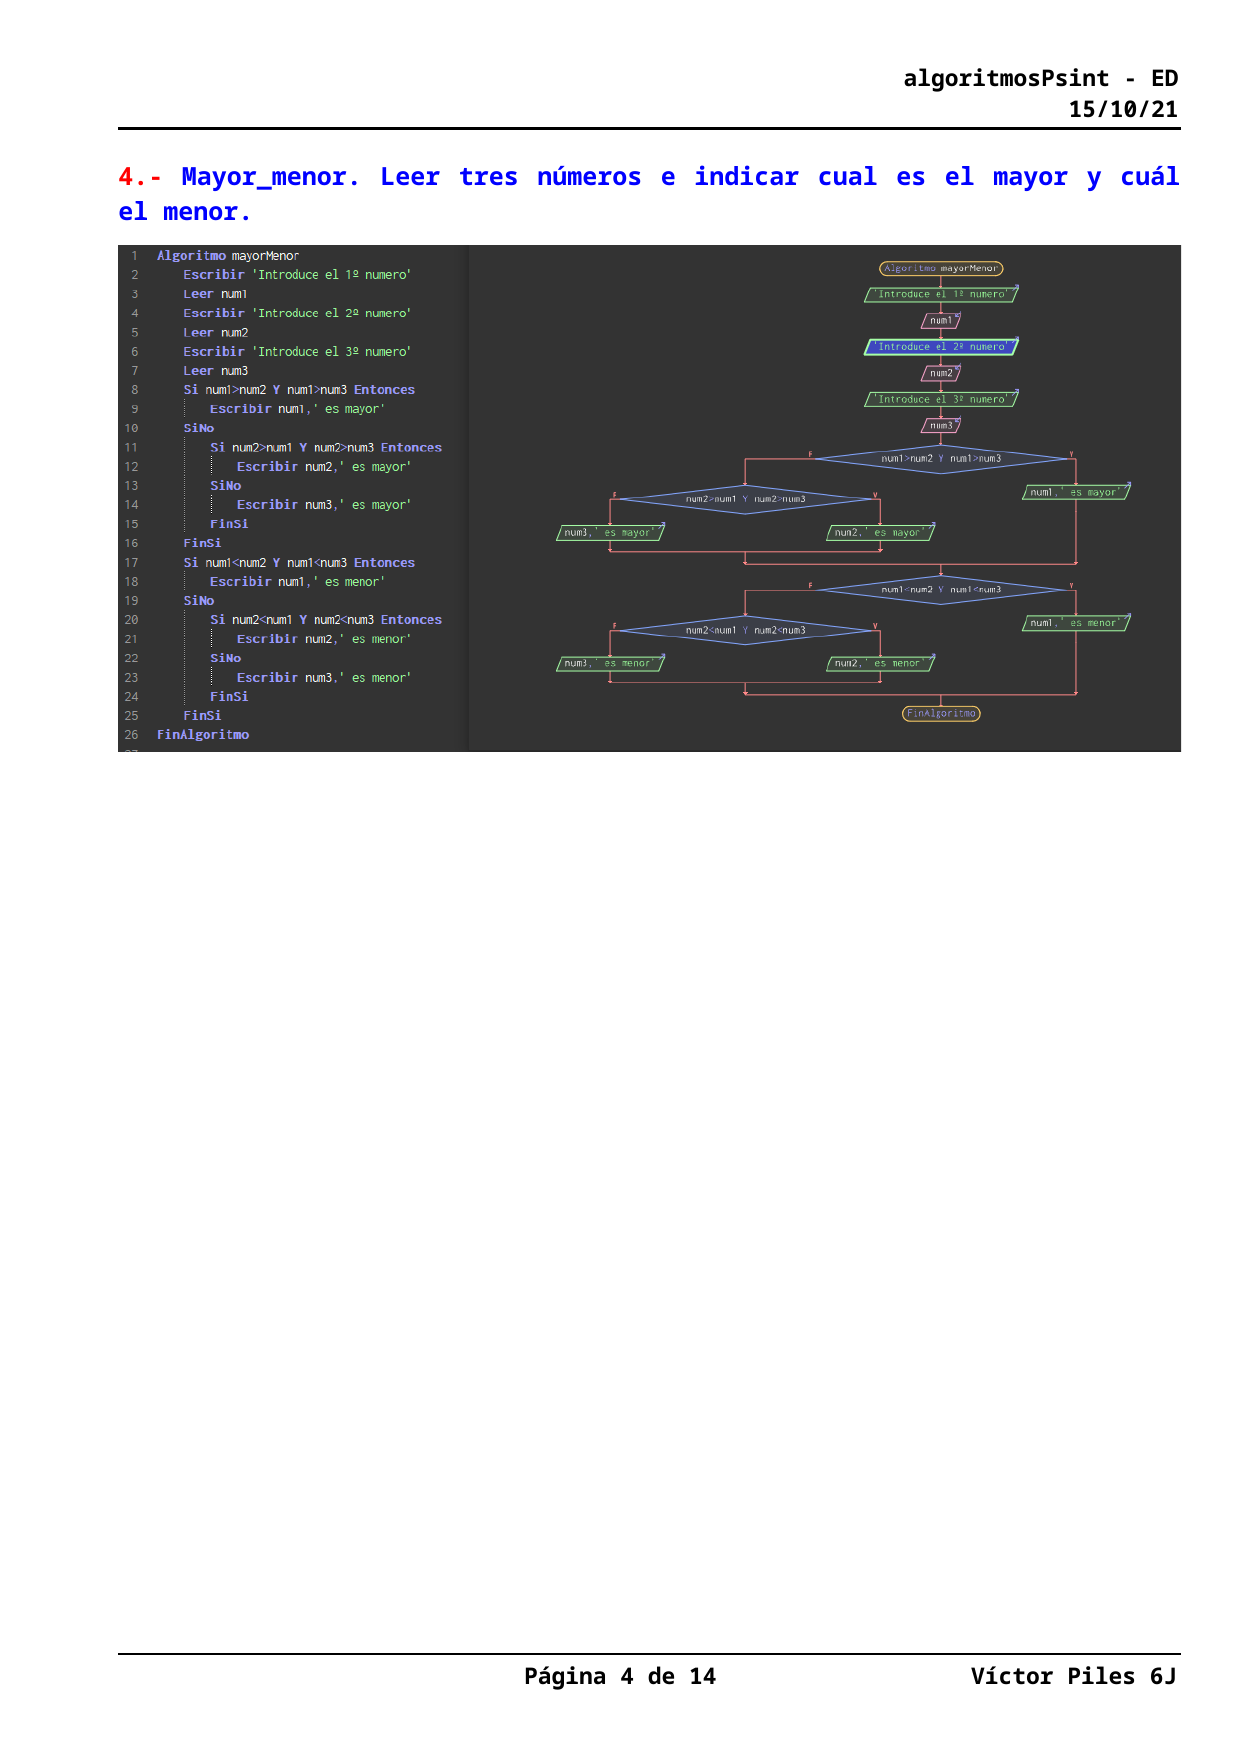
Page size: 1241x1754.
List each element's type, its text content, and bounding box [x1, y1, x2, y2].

text 4.- Mayor_menor. Leer tres números e indicar cual es el mayor y cuál el menor. [118, 159, 1181, 227]
picture [118, 245, 1182, 752]
